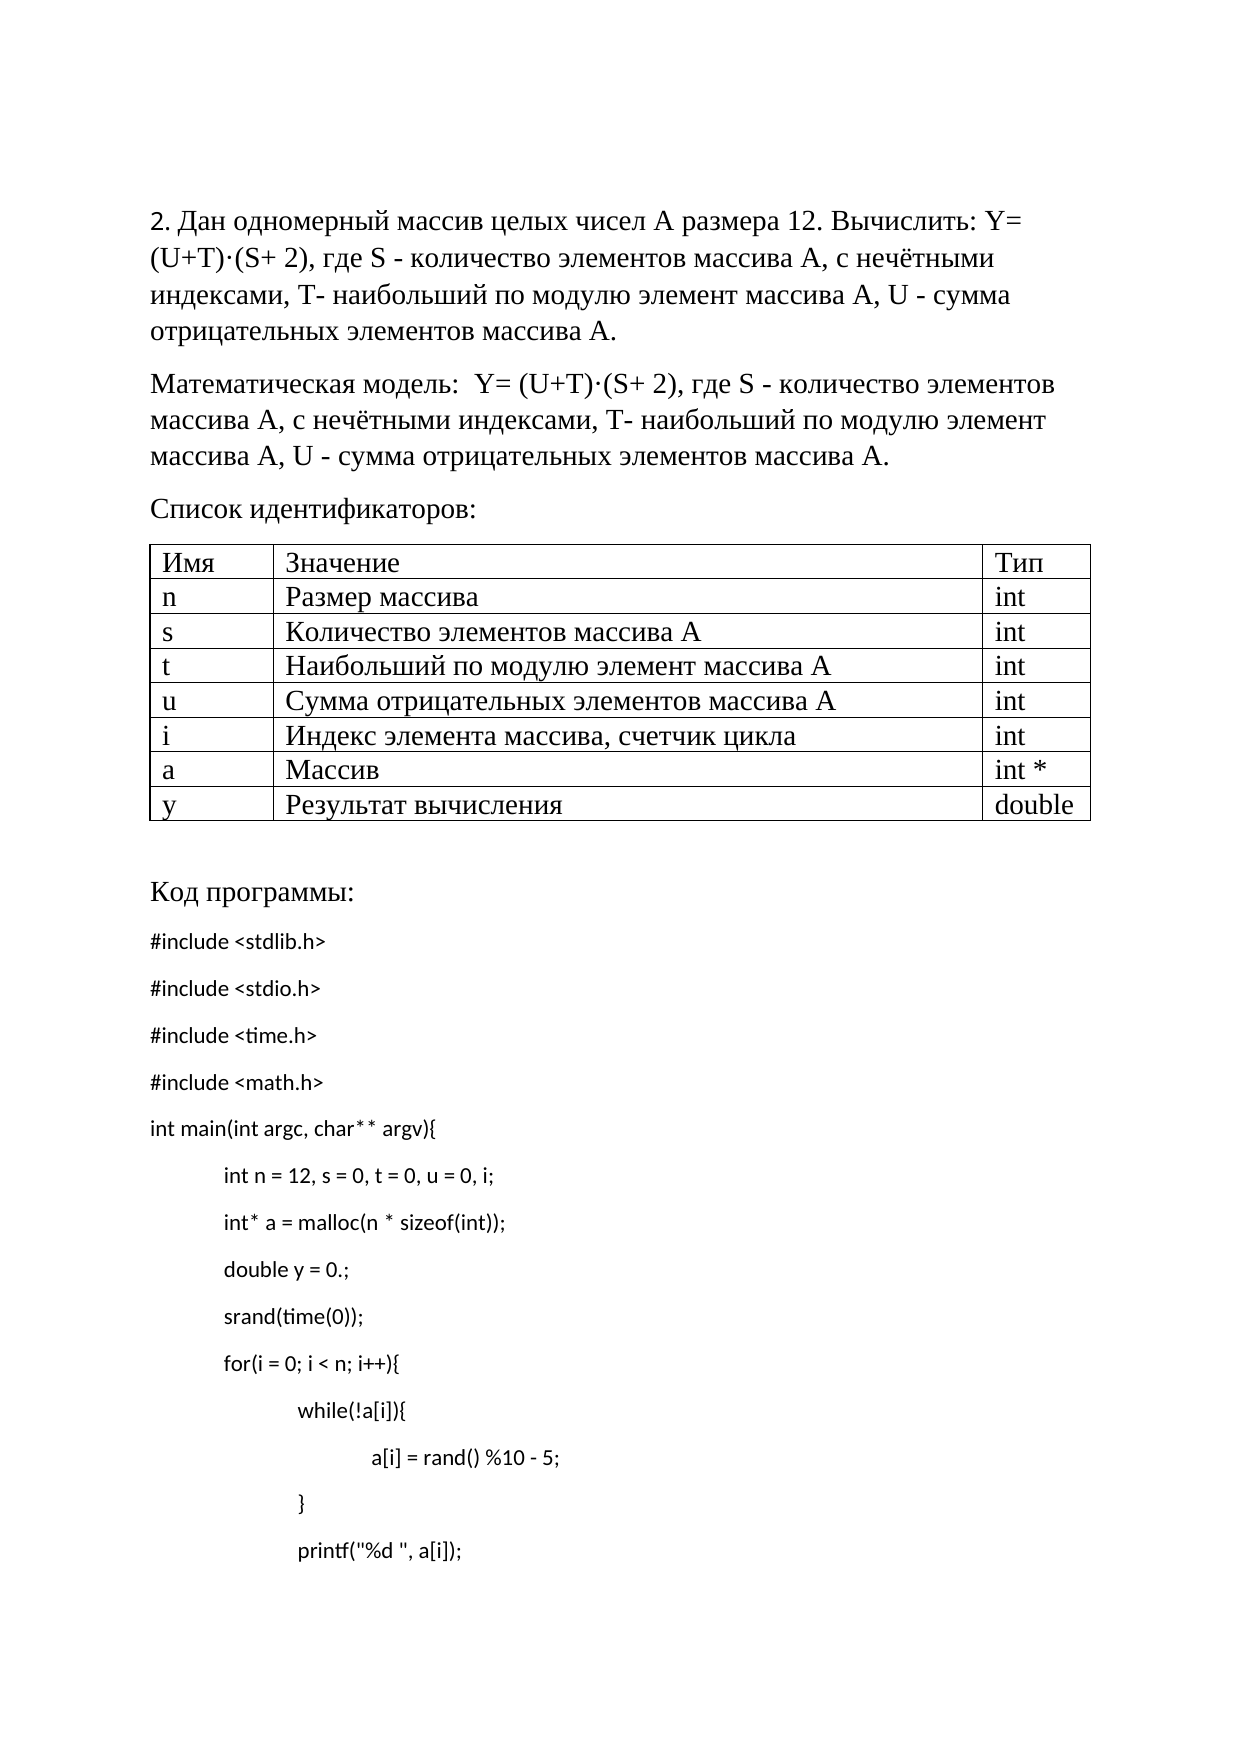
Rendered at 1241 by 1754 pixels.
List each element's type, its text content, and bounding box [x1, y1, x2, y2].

text for(i = 0; i < n; i++){ [150, 1349, 1090, 1377]
text #include <stdlib.h> [150, 927, 1090, 955]
text int n = 12, s = 0, t = 0, u = 0, i; [150, 1161, 1090, 1189]
text while(!a[i]){ [150, 1396, 1090, 1424]
table_cell int [983, 579, 1090, 613]
text #include <time.h> [150, 1021, 1090, 1049]
table_cell n [151, 579, 273, 613]
text Список идентификаторов: [150, 491, 1090, 524]
text int* a = malloc(n * sizeof(int)); [150, 1208, 1090, 1236]
table_cell int * [983, 752, 1090, 786]
table_cell t [151, 649, 273, 682]
table_cell int [983, 649, 1090, 682]
table_cell s [151, 614, 273, 647]
table_header Значение [274, 545, 982, 578]
text srand(time(0)); [150, 1302, 1090, 1330]
text Код программы: [150, 874, 1090, 908]
table_cell Результат вычисления [274, 787, 982, 820]
table_cell int [983, 718, 1090, 751]
table_cell Массив [274, 752, 982, 786]
table_cell int [983, 683, 1090, 717]
table_cell Сумма отрицательных элементов массива A [274, 683, 982, 717]
table_cell Индекс элемента массива, счетчик цикла [274, 718, 982, 751]
table_cell Размер массива [274, 579, 982, 613]
table_header Имя [151, 545, 273, 578]
text int main(int argc, char** argv){ [150, 1114, 1090, 1142]
table_cell u [151, 683, 273, 717]
text printf("%d ", a[i]); [150, 1536, 1090, 1564]
text Математическая модель: Y= (U+T)·(S+ 2), где S - количество элементов массива A, с нечётными индексами, T- наибольший по модулю элемент массива A, U - сумма отрицательных элементов массива A. [150, 366, 1090, 472]
table_cell Наибольший по модулю элемент массива A [274, 649, 982, 682]
table_cell int [983, 614, 1090, 647]
table_header Тип [983, 545, 1090, 578]
text #include <math.h> [150, 1068, 1090, 1096]
text a[i] = rand() %10 - 5; [150, 1443, 1090, 1471]
table_cell y [151, 787, 273, 820]
text #include <stdio.h> [150, 974, 1090, 1002]
text double y = 0.; [150, 1255, 1090, 1283]
table_cell Количество элементов массива A [274, 614, 982, 647]
table_cell a [151, 752, 273, 786]
table_cell i [151, 718, 273, 751]
text 2. Дан одномерный массив целых чисел A размера 12. Вычислить: Y= (U+T)·(S+ 2), где S - количество элементов массива A, с нечётными индексами, T- наибольший по модулю элемент массива A, U - сумма отрицательных элементов массива A. [150, 203, 1090, 346]
text } [150, 1489, 1090, 1517]
table_cell double [983, 787, 1090, 820]
